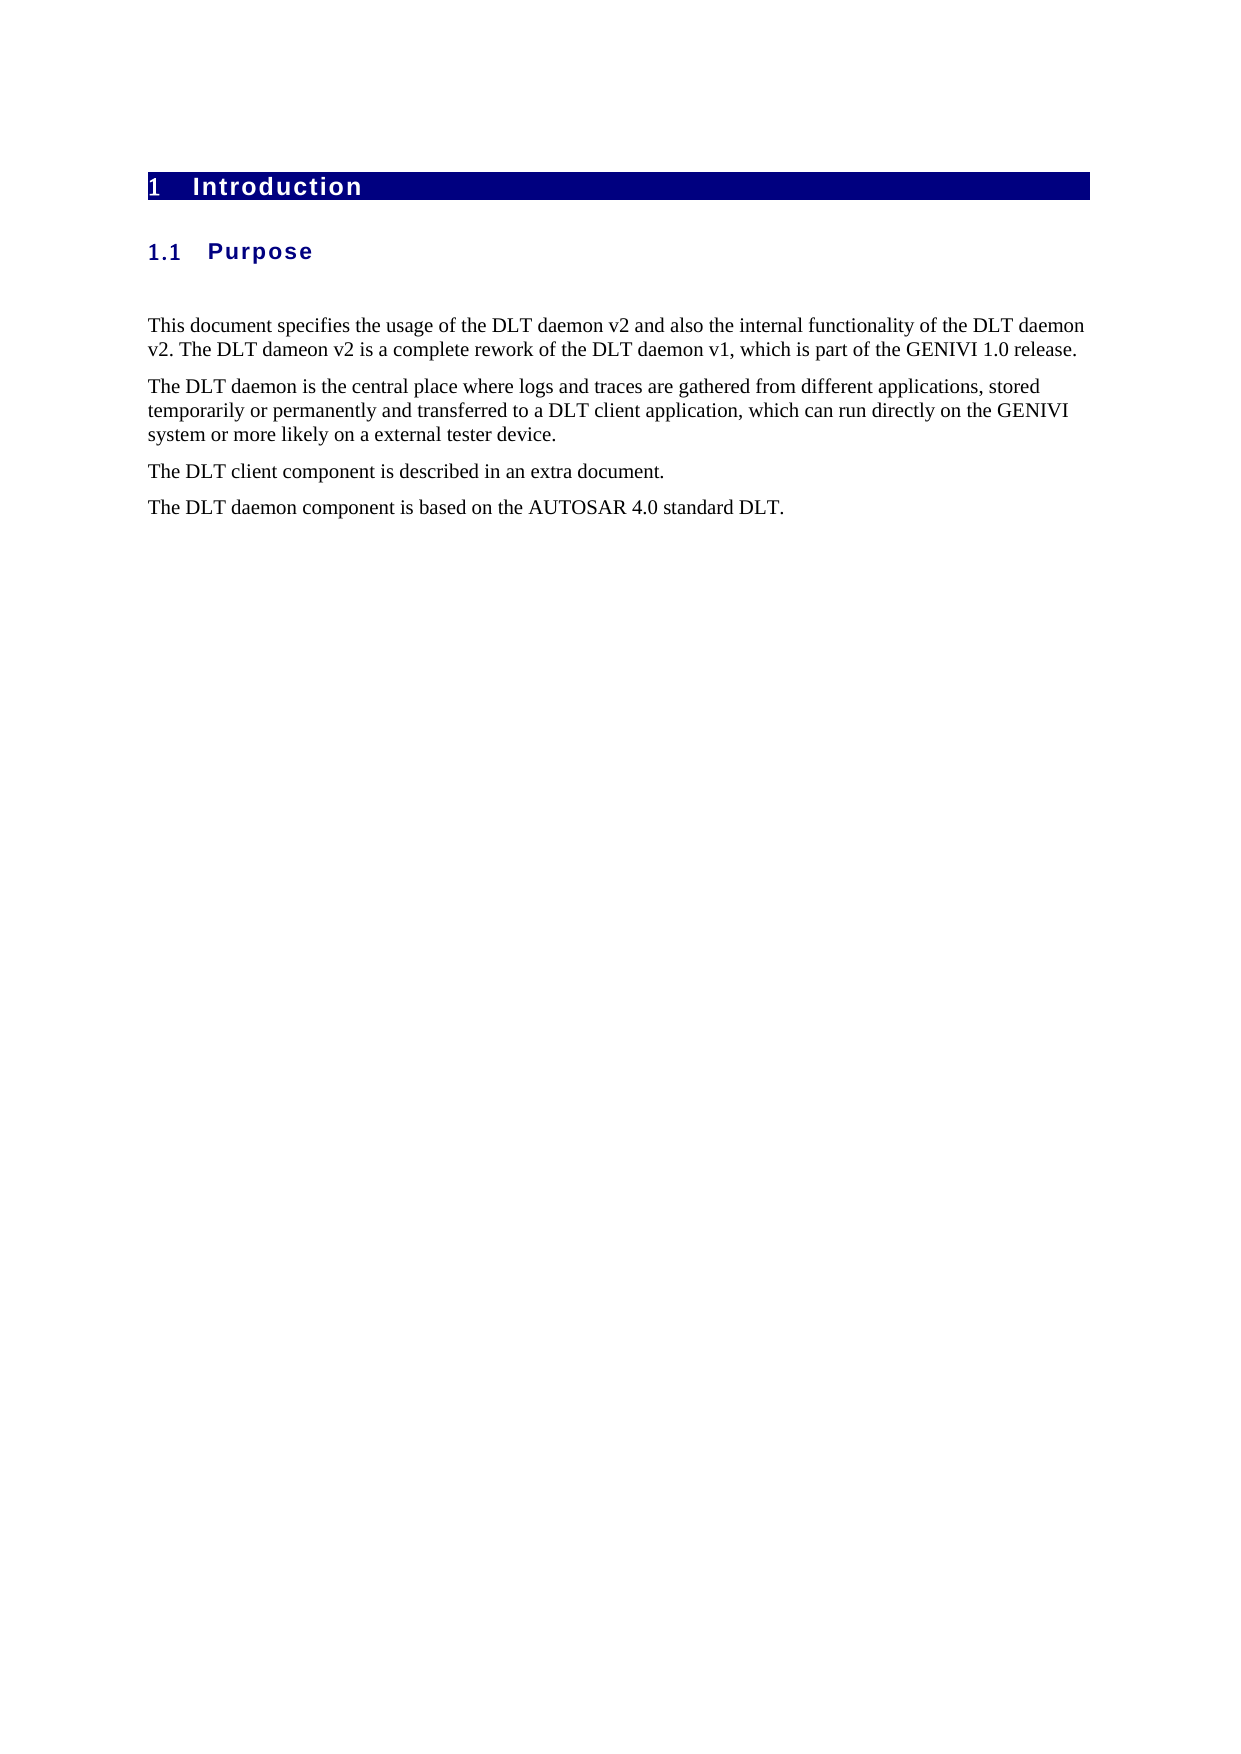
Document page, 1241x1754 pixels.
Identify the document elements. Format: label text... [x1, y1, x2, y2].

text This document specifies the usage of the DLT daemon v2 and also the internal functionality of the DLT daemon v2. The DLT dameon v2 is a complete rework of the DLT daemon v1, which is part of the GENIVI 1.0 release. [148, 313, 1090, 361]
subtitle Introduction [148, 172, 1090, 200]
text The DLT daemon is the central place where logs and traces are gathered from different applications, stored temporarily or permanently and transferred to a DLT client application, which can run directly on the GENIVI system or more likely on a external tester device. [148, 374, 1090, 446]
text The DLT client component is described in an extra document. [148, 459, 1090, 483]
text The DLT daemon component is based on the AUTOSAR 4.0 standard DLT. [148, 495, 1090, 519]
subtitle Purpose [148, 238, 1090, 264]
